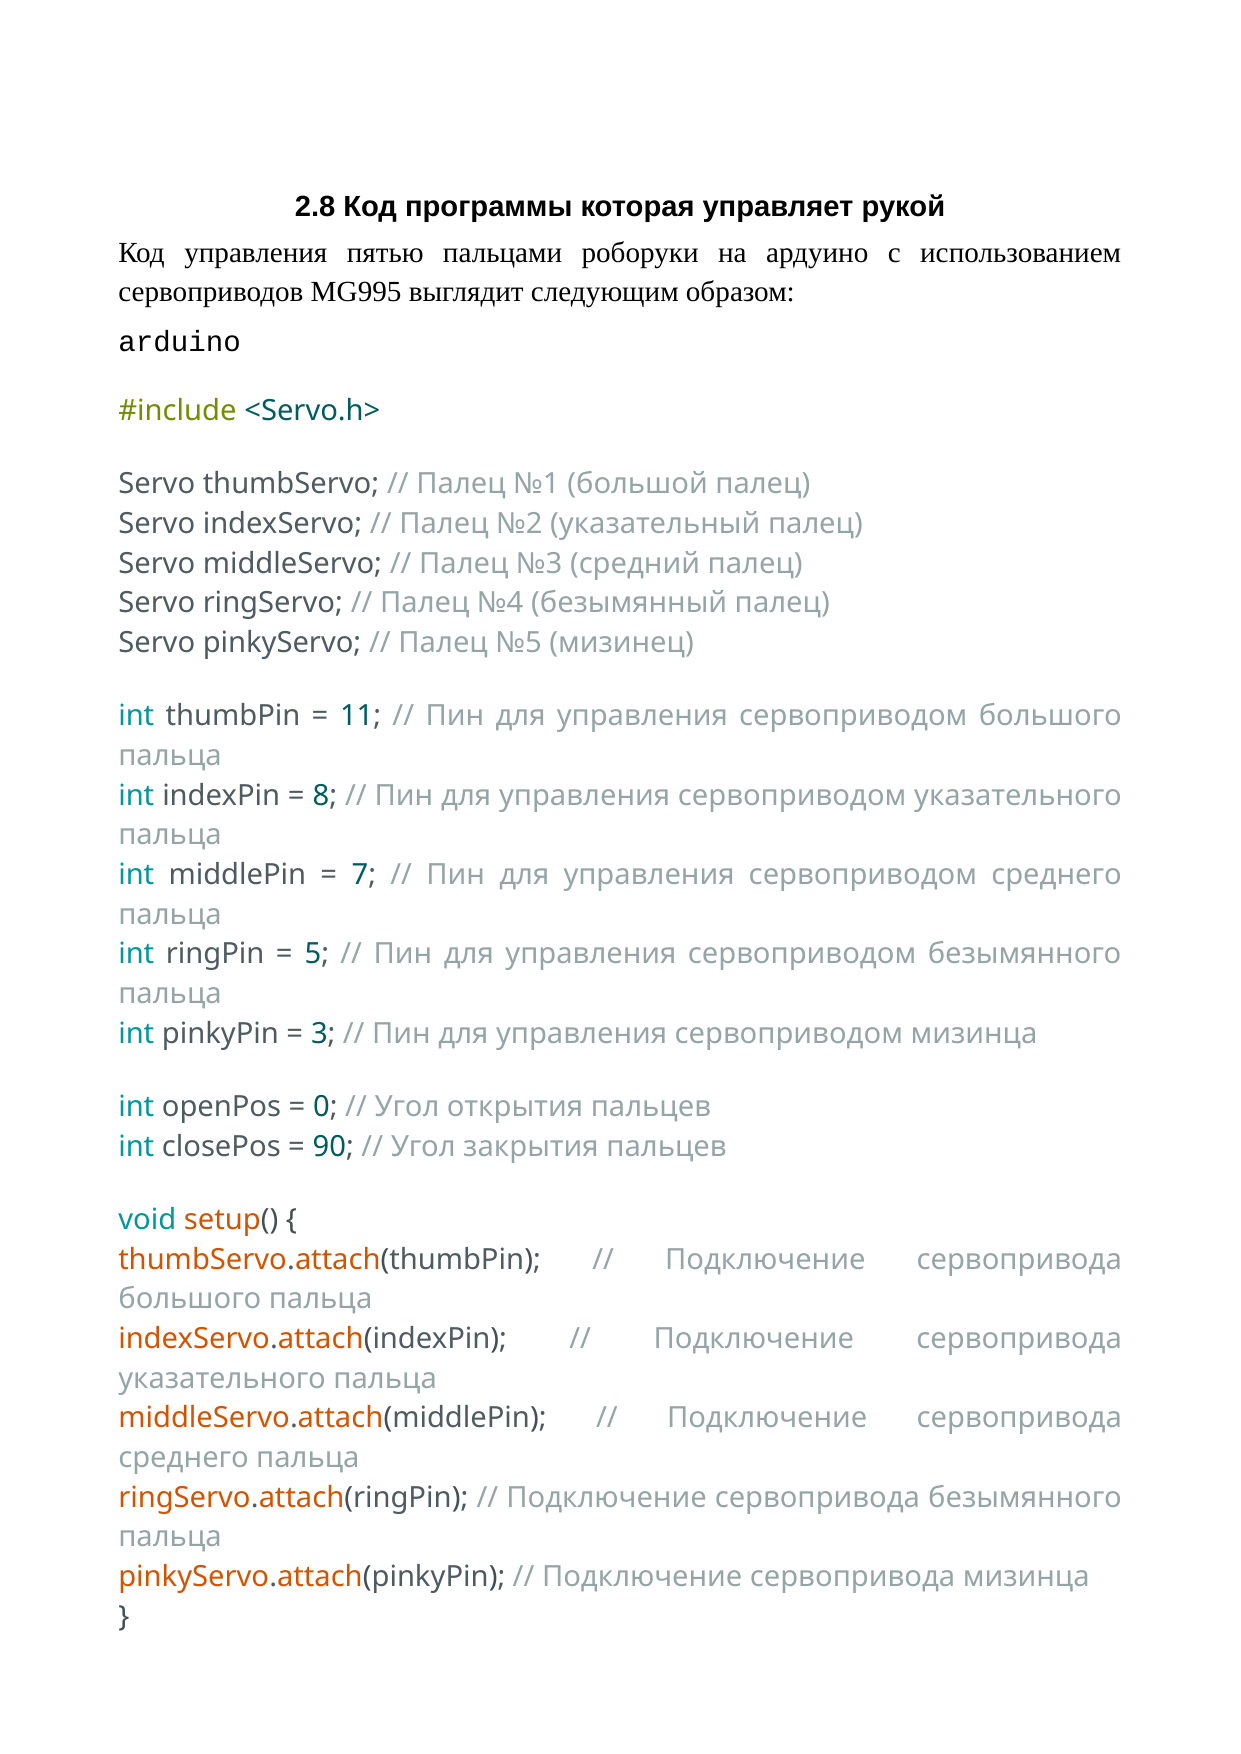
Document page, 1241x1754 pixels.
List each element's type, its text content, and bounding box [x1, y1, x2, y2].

text int indexPin = 8; // Пин для управления сервоприводом указательного пальца [118, 774, 1122, 853]
text #include <Servo.h> [118, 389, 1122, 429]
text pinkyServo.attach(pinkyPin); // Подключение сервопривода мизинца [118, 1555, 1122, 1595]
text Servo middleServo; // Палец №3 (средний палец) [118, 542, 1122, 582]
text int openPos = 0; // Угол открытия пальцев [118, 1085, 1122, 1125]
text int ringPin = 5; // Пин для управления сервоприводом безымянного пальца [118, 933, 1122, 1012]
text int closePos = 90; // Угол закрытия пальцев [118, 1125, 1122, 1165]
text } [118, 1595, 1122, 1635]
text Servo pinkyServo; // Палец №5 (мизинец) [118, 621, 1122, 661]
text thumbServo.attach(thumbPin); // Подключение сервопривода большого пальца [118, 1238, 1122, 1317]
text int pinkyPin = 3; // Пин для управления сервоприводом мизинца [118, 1012, 1122, 1052]
text Код управления пятью пальцами роборуки на ардуино с использованием сервоприводов MG995 выглядит следующим образом: [118, 235, 1122, 307]
subtitle 2.8 Код программы которая управляет рукой [118, 189, 1122, 223]
text void setup() { [118, 1198, 1122, 1238]
text int thumbPin = 11; // Пин для управления сервоприводом большого пальца [118, 694, 1122, 774]
text ringServo.attach(ringPin); // Подключение сервопривода безымянного пальца [118, 1476, 1122, 1555]
text arduino [118, 327, 1122, 360]
text indexServo.attach(indexPin); // Подключение сервопривода указательного пальца [118, 1317, 1122, 1397]
text Servo ringServo; // Палец №4 (безымянный палец) [118, 582, 1122, 621]
text int middlePin = 7; // Пин для управления сервоприводом среднего пальца [118, 853, 1122, 933]
text Servo indexServo; // Палец №2 (указательный палец) [118, 502, 1122, 542]
text Servo thumbServo; // Палец №1 (большой палец) [118, 463, 1122, 502]
text middleServo.attach(middlePin); // Подключение сервопривода среднего пальца [118, 1397, 1122, 1476]
